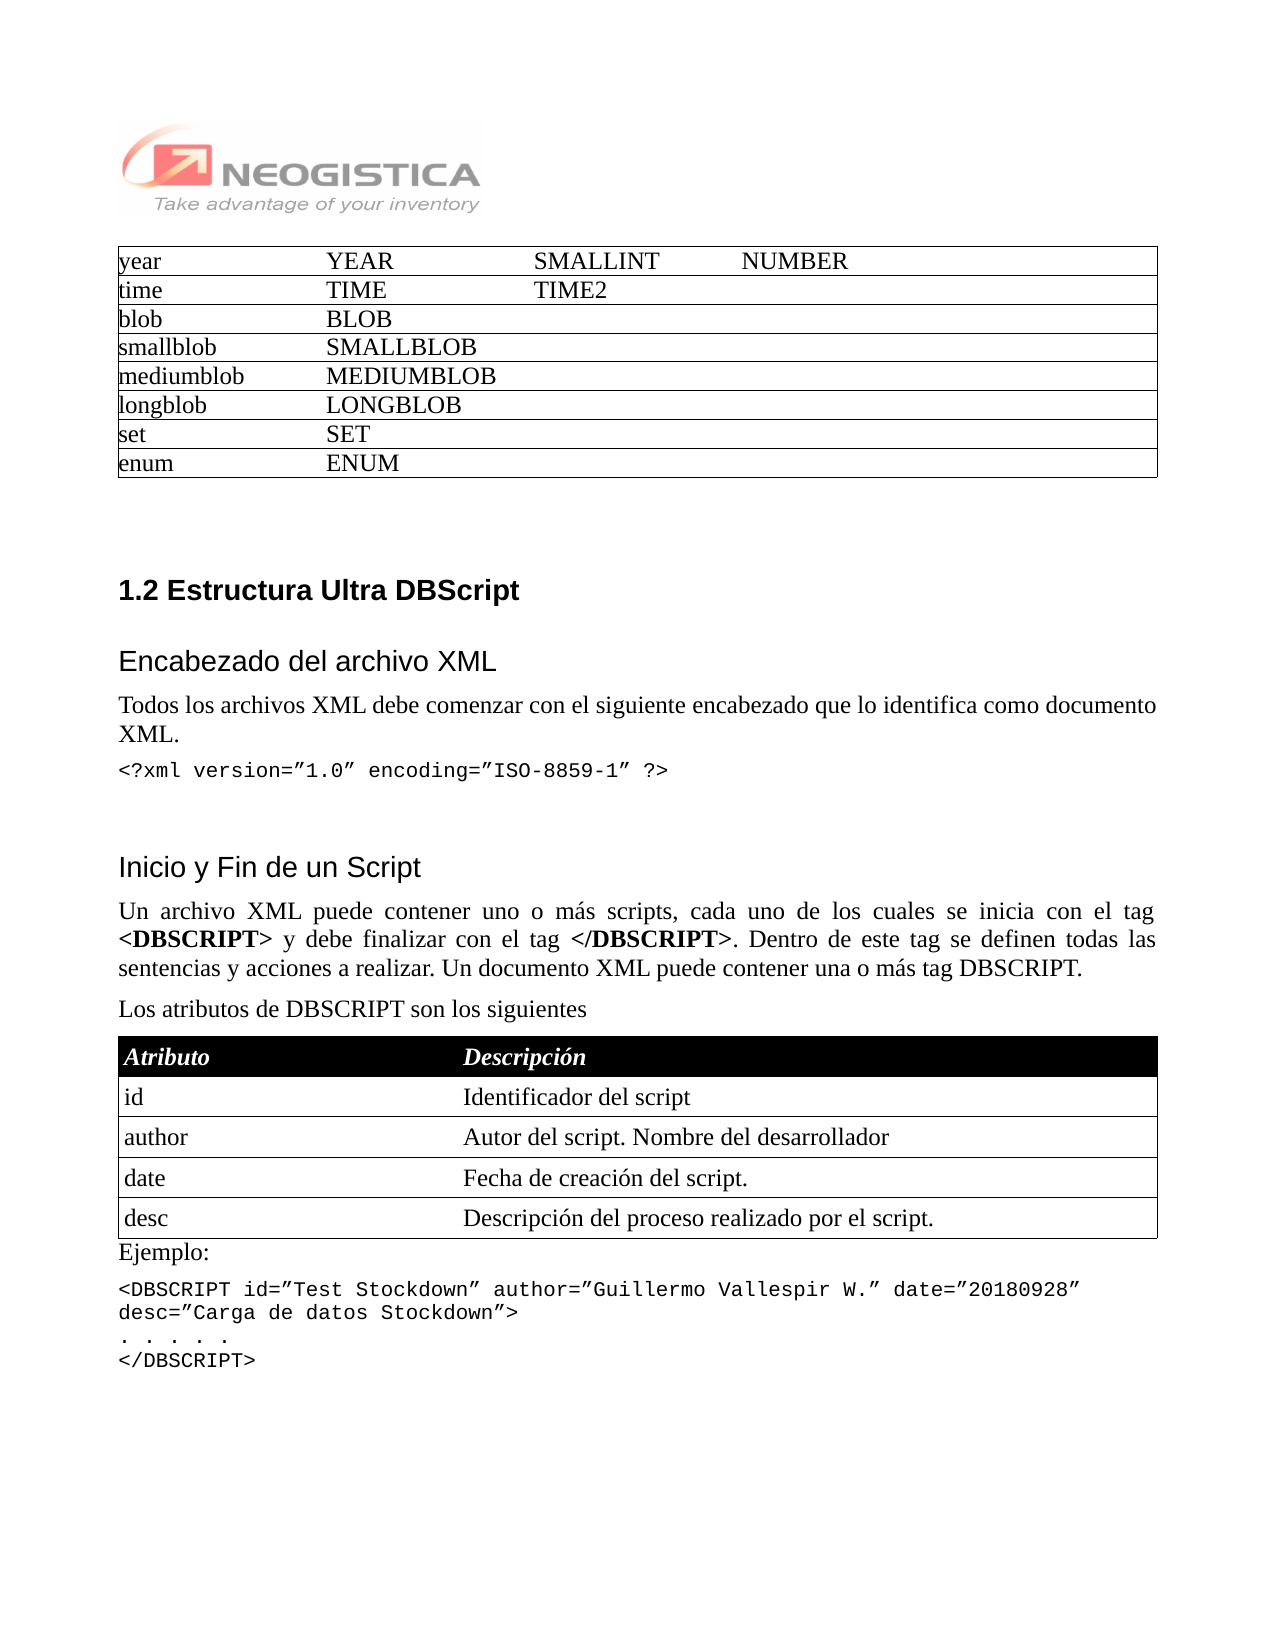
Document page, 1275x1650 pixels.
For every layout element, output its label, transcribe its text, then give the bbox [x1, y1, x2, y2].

table_cell year [119, 247, 326, 275]
table_cell MEDIUMBLOB [326, 362, 533, 390]
table_cell NUMBER [741, 247, 949, 275]
table_cell TIME2 [534, 276, 741, 303]
table_cell enum [119, 449, 326, 477]
table_cell longblob [119, 391, 326, 419]
subtitle Inicio y Fin de un Script [118, 850, 1157, 883]
table_cell [949, 334, 1157, 361]
table_cell Fecha de creación del script. [457, 1158, 1157, 1197]
table_cell date [119, 1158, 457, 1197]
table_cell [949, 305, 1157, 332]
table_header Descripción [457, 1037, 1157, 1076]
table_cell [741, 362, 949, 390]
table_cell [741, 276, 949, 303]
table_header Atributo [119, 1037, 457, 1076]
table_cell ENUM [326, 449, 533, 477]
table_cell YEAR [326, 247, 533, 275]
table_cell [534, 305, 741, 332]
subtitle 1.2 Estructura Ultra DBScript [118, 573, 1157, 606]
table_cell SMALLBLOB [326, 334, 533, 361]
table_cell smallblob [119, 334, 326, 361]
table_cell Descripción del proceso realizado por el script. [457, 1198, 1157, 1237]
table_cell [949, 247, 1157, 275]
text Un archivo XML puede contener uno o más scripts, cada uno de los cuales se inicia con el tag <DBSCRIPT> y debe finalizar con el tag </DBSCRIPT>. Dentro de este tag se definen todas las sentencias y acciones a realizar. Un documento XML puede contener una o más tag DBSCRIPT. [118, 896, 1157, 982]
table_cell [534, 334, 741, 361]
text <?xml version=”1.0” encoding=”ISO-8859-1” ?> [118, 760, 1157, 783]
table_cell [949, 276, 1157, 303]
table_cell id [119, 1077, 457, 1116]
table_cell [741, 391, 949, 419]
table_cell TIME [326, 276, 533, 303]
text . . . . . [118, 1326, 1157, 1350]
text Ejemplo: [118, 1239, 1157, 1266]
table_cell [949, 449, 1157, 477]
table_cell SET [326, 420, 533, 448]
table_cell LONGBLOB [326, 391, 533, 419]
table_cell [534, 391, 741, 419]
table_cell time [119, 276, 326, 303]
text Los atributos de DBSCRIPT son los siguientes [118, 994, 1157, 1023]
text Todos los archivos XML debe comenzar con el siguiente encabezado que lo identifica como documento XML. [118, 690, 1157, 747]
table_cell [949, 420, 1157, 448]
text <DBSCRIPT id=”Test Stockdown” author=”Guillermo Vallespir W.” date=”20180928” desc=”Carga de datos Stockdown”> [118, 1279, 1157, 1326]
table_cell desc [119, 1198, 457, 1237]
table_cell BLOB [326, 305, 533, 332]
table_cell [534, 420, 741, 448]
table_cell [741, 449, 949, 477]
table_cell Autor del script. Nombre del desarrollador [457, 1117, 1157, 1157]
table_cell blob [119, 305, 326, 332]
table_cell [534, 449, 741, 477]
table_cell SMALLINT [534, 247, 741, 275]
table_cell Identificador del script [457, 1077, 1157, 1116]
table_cell [741, 420, 949, 448]
text </DBSCRIPT> [118, 1350, 1157, 1373]
table_cell [949, 362, 1157, 390]
table_cell set [119, 420, 326, 448]
table_cell [534, 362, 741, 390]
subtitle Encabezado del archivo XML [118, 644, 1157, 677]
table_cell author [119, 1117, 457, 1157]
table_cell [741, 334, 949, 361]
table_cell mediumblob [119, 362, 326, 390]
table_cell [949, 391, 1157, 419]
table_cell [741, 305, 949, 332]
